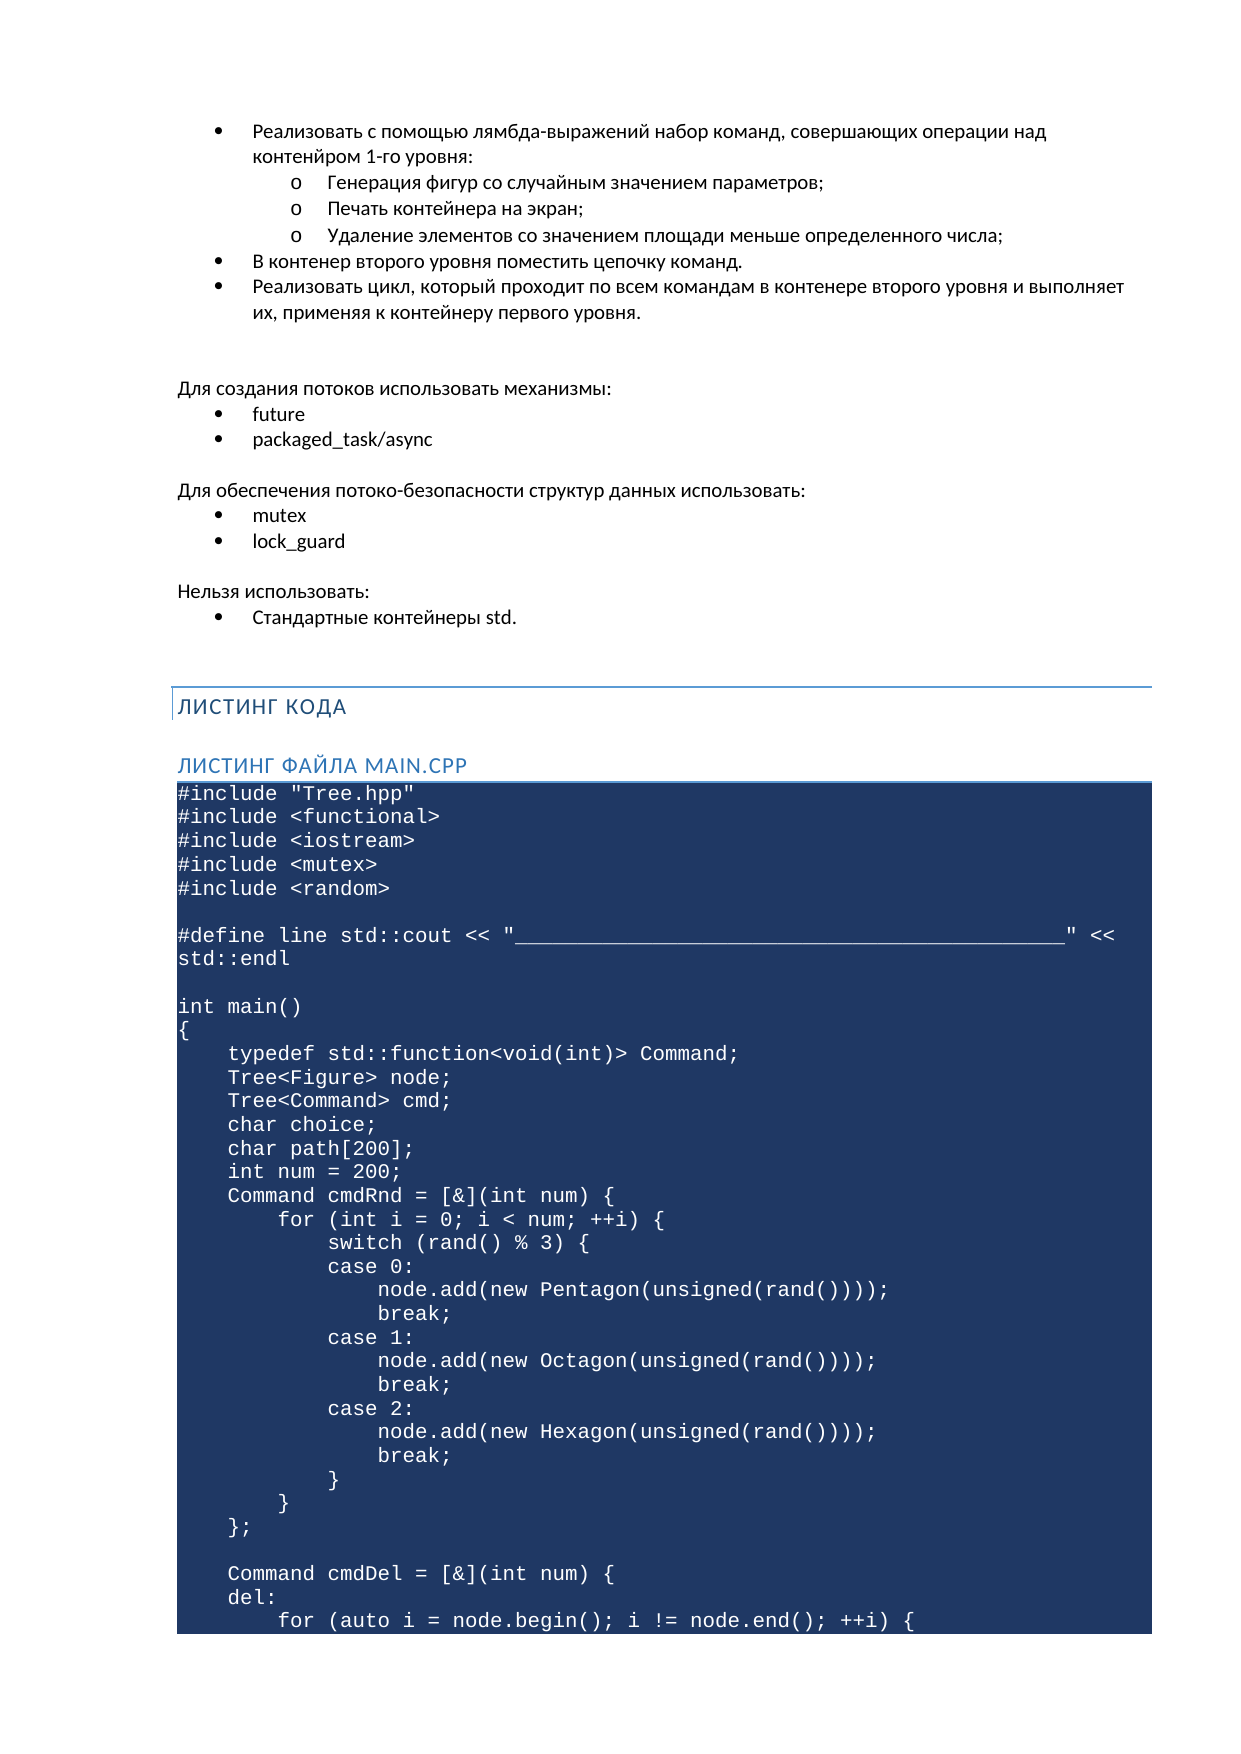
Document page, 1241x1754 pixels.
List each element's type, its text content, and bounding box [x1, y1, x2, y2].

text break; [177, 1445, 1152, 1469]
text #define line std::cout << "____________________________________________" << std::endl [177, 925, 1152, 972]
list packaged_task/async [215, 426, 1152, 452]
text #include <iostream> [177, 830, 1152, 854]
text Command cmdDel = [&](int num) { [177, 1563, 1152, 1587]
text case 0: [177, 1256, 1152, 1279]
list Печать контейнера на экран; [290, 195, 1152, 222]
text Tree<Figure> node; [177, 1067, 1152, 1090]
list Стандартные контейнеры std. [215, 604, 1152, 629]
list Генерация фигур со случайным значением параметров; [290, 169, 1152, 195]
text } [177, 1469, 1152, 1492]
text del: [177, 1587, 1152, 1611]
text case 2: [177, 1398, 1152, 1421]
text break; [177, 1374, 1152, 1398]
text int num = 200; [177, 1161, 1152, 1185]
list lock_guard [215, 528, 1152, 553]
text case 1: [177, 1327, 1152, 1350]
text } [177, 1492, 1152, 1516]
subtitle Листинг кода [173, 688, 1152, 720]
text for (int i = 0; i < num; ++i) { [177, 1208, 1152, 1232]
text Для обеспечения потоко-безопасности структур данных использовать: [177, 477, 1152, 502]
text #include <mutex> [177, 854, 1152, 877]
text typedef std::function<void(int)> Command; [177, 1043, 1152, 1067]
text switch (rand() % 3) { [177, 1232, 1152, 1256]
text #include "Tree.hpp" [177, 783, 1152, 807]
text break; [177, 1303, 1152, 1327]
subtitle Листинг файла main.cpp [177, 751, 1152, 781]
text Command cmdRnd = [&](int num) { [177, 1185, 1152, 1208]
text for (auto i = node.begin(); i != node.end(); ++i) { [177, 1611, 1152, 1634]
text #include <random> [177, 877, 1152, 901]
list mutex [215, 502, 1152, 528]
text Нельзя использовать: [177, 579, 1152, 604]
text node.add(new Octagon(unsigned(rand()))); [177, 1350, 1152, 1374]
text char path[200]; [177, 1138, 1152, 1161]
text node.add(new Hexagon(unsigned(rand()))); [177, 1421, 1152, 1445]
text Для создания потоков использовать механизмы: [177, 375, 1152, 401]
text { [177, 1019, 1152, 1043]
text node.add(new Pentagon(unsigned(rand()))); [177, 1279, 1152, 1303]
text char choice; [177, 1114, 1152, 1138]
text #include <functional> [177, 807, 1152, 830]
text int main() [177, 996, 1152, 1019]
list future [215, 401, 1152, 426]
list В контенер второго уровня поместить цепочку команд. [215, 248, 1152, 274]
list Реализовать с помощью лямбда-выражений набор команд, совершающих операции над контенйром 1-го уровня: [215, 118, 1152, 169]
text Tree<Command> cmd; [177, 1090, 1152, 1114]
list Реализовать цикл, который проходит по всем командам в контенере второго уровня и выполняет их, применяя к контейнеру первого уровня. [215, 274, 1152, 324]
text }; [177, 1516, 1152, 1539]
list Удаление элементов со значением площади меньше определенного числа; [290, 222, 1152, 248]
